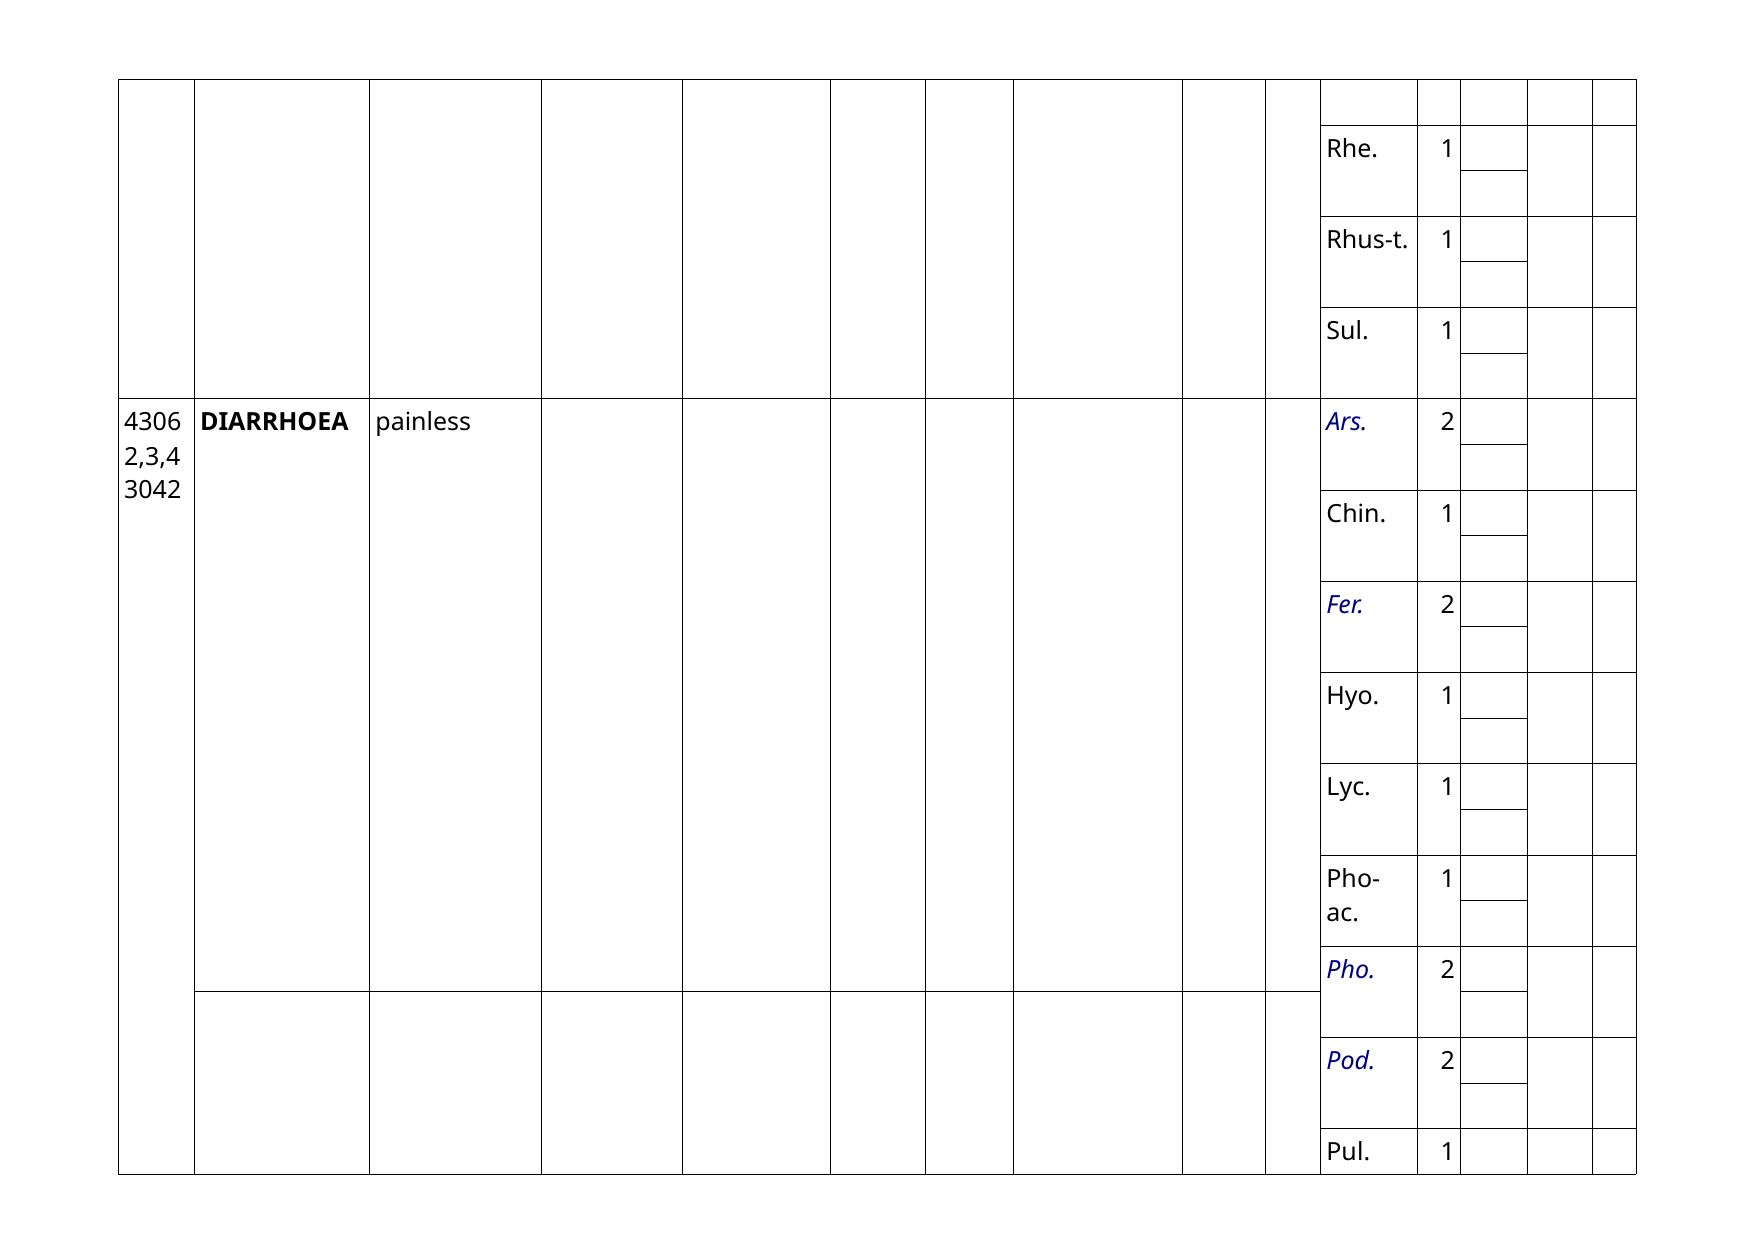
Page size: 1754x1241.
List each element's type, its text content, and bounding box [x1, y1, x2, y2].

table_cell [542, 992, 682, 1174]
table_cell [1014, 80, 1182, 398]
table_cell 1 [1418, 856, 1460, 946]
table_cell [1528, 80, 1592, 124]
table_cell [195, 992, 369, 1174]
table_cell [1593, 856, 1636, 946]
table_cell [1528, 673, 1592, 763]
table_cell [1461, 764, 1527, 809]
table_cell 43062,3,43042 [119, 399, 194, 1174]
table_cell [1593, 126, 1636, 216]
table_cell [1461, 217, 1527, 261]
table_cell [542, 399, 682, 991]
table_cell [1593, 947, 1636, 1037]
table_cell 1 [1418, 491, 1460, 581]
table_cell [1528, 764, 1592, 854]
table_cell [195, 80, 369, 398]
table_cell [1593, 399, 1636, 489]
table_cell [1461, 1084, 1527, 1128]
table_cell Sul. [1321, 308, 1417, 398]
table_cell [1461, 491, 1527, 535]
table_cell [1461, 536, 1527, 581]
table_cell [1461, 354, 1527, 398]
table_cell [1461, 80, 1527, 124]
table_cell [1266, 399, 1320, 991]
table_cell [1461, 1038, 1527, 1083]
table_cell [542, 80, 682, 398]
table_cell [1183, 80, 1265, 398]
table_cell [683, 992, 830, 1174]
table_cell 2 [1418, 399, 1460, 489]
table_cell Rhus-t. [1321, 217, 1417, 307]
table_cell [1528, 217, 1592, 307]
table_cell [1461, 1129, 1527, 1174]
table_cell [1461, 262, 1527, 307]
table_cell [926, 399, 1013, 991]
table_cell [1461, 308, 1527, 353]
table_cell [1461, 856, 1527, 900]
table_cell [1593, 582, 1636, 672]
table_cell [1593, 308, 1636, 398]
table_cell Lyc. [1321, 764, 1417, 854]
table_cell [370, 992, 541, 1174]
table_cell [1461, 627, 1527, 672]
table_cell Ars. [1321, 399, 1417, 489]
table_cell [1593, 1129, 1636, 1174]
table_cell [1266, 80, 1320, 398]
table_cell [1593, 1038, 1636, 1128]
table_cell [1183, 399, 1265, 991]
table_cell [1593, 80, 1636, 124]
table_cell [1461, 399, 1527, 444]
table_cell Fer. [1321, 582, 1417, 672]
table_cell [1461, 992, 1527, 1037]
table_cell 2 [1418, 1038, 1460, 1128]
table_cell [1461, 810, 1527, 854]
table_cell [1461, 719, 1527, 763]
table_cell [1593, 764, 1636, 854]
table_cell Rhe. [1321, 126, 1417, 216]
table_cell 2 [1418, 582, 1460, 672]
table_cell [1461, 673, 1527, 718]
table_cell [1528, 582, 1592, 672]
table_cell [119, 80, 194, 398]
table_cell [1461, 901, 1527, 946]
table_cell [926, 80, 1013, 398]
table_cell [1461, 171, 1527, 216]
table_cell 1 [1418, 764, 1460, 854]
table_cell [1593, 673, 1636, 763]
table_cell [1528, 1129, 1592, 1174]
table_cell 1 [1418, 126, 1460, 216]
table_cell painless [370, 399, 541, 991]
table_cell Pho. [1321, 947, 1417, 1037]
table_cell [683, 399, 830, 991]
table_cell Pho-ac. [1321, 856, 1417, 946]
table_cell Hyo. [1321, 673, 1417, 763]
table_cell [1461, 582, 1527, 626]
table_cell [1461, 947, 1527, 991]
table_cell [1528, 947, 1592, 1037]
table_cell [831, 992, 925, 1174]
table_cell [1014, 399, 1182, 991]
table_cell 1 [1418, 308, 1460, 398]
table_cell [1461, 445, 1527, 489]
table_cell 1 [1418, 1129, 1460, 1174]
table_cell [1528, 126, 1592, 216]
table_cell [1528, 308, 1592, 398]
table_cell [1593, 217, 1636, 307]
table_cell [1461, 126, 1527, 170]
table_cell 1 [1418, 217, 1460, 307]
table_cell [831, 399, 925, 991]
table_cell [831, 80, 925, 398]
table_cell [1014, 992, 1182, 1174]
table_cell [683, 80, 830, 398]
table_cell [1528, 491, 1592, 581]
table_cell [1528, 399, 1592, 489]
table_cell [1528, 856, 1592, 946]
table_cell [1593, 491, 1636, 581]
table_cell diarrhoea [195, 399, 369, 991]
table_cell [1183, 992, 1265, 1174]
table_cell [1418, 80, 1460, 124]
table_cell 1 [1418, 673, 1460, 763]
table_cell 2 [1418, 947, 1460, 1037]
table_cell [926, 992, 1013, 1174]
table_cell Chin. [1321, 491, 1417, 581]
table_cell [1528, 1038, 1592, 1128]
table_cell Pul. [1321, 1129, 1417, 1174]
table_cell [1266, 992, 1320, 1174]
table_cell [370, 80, 541, 398]
table_cell [1321, 80, 1417, 124]
table_cell Pod. [1321, 1038, 1417, 1128]
